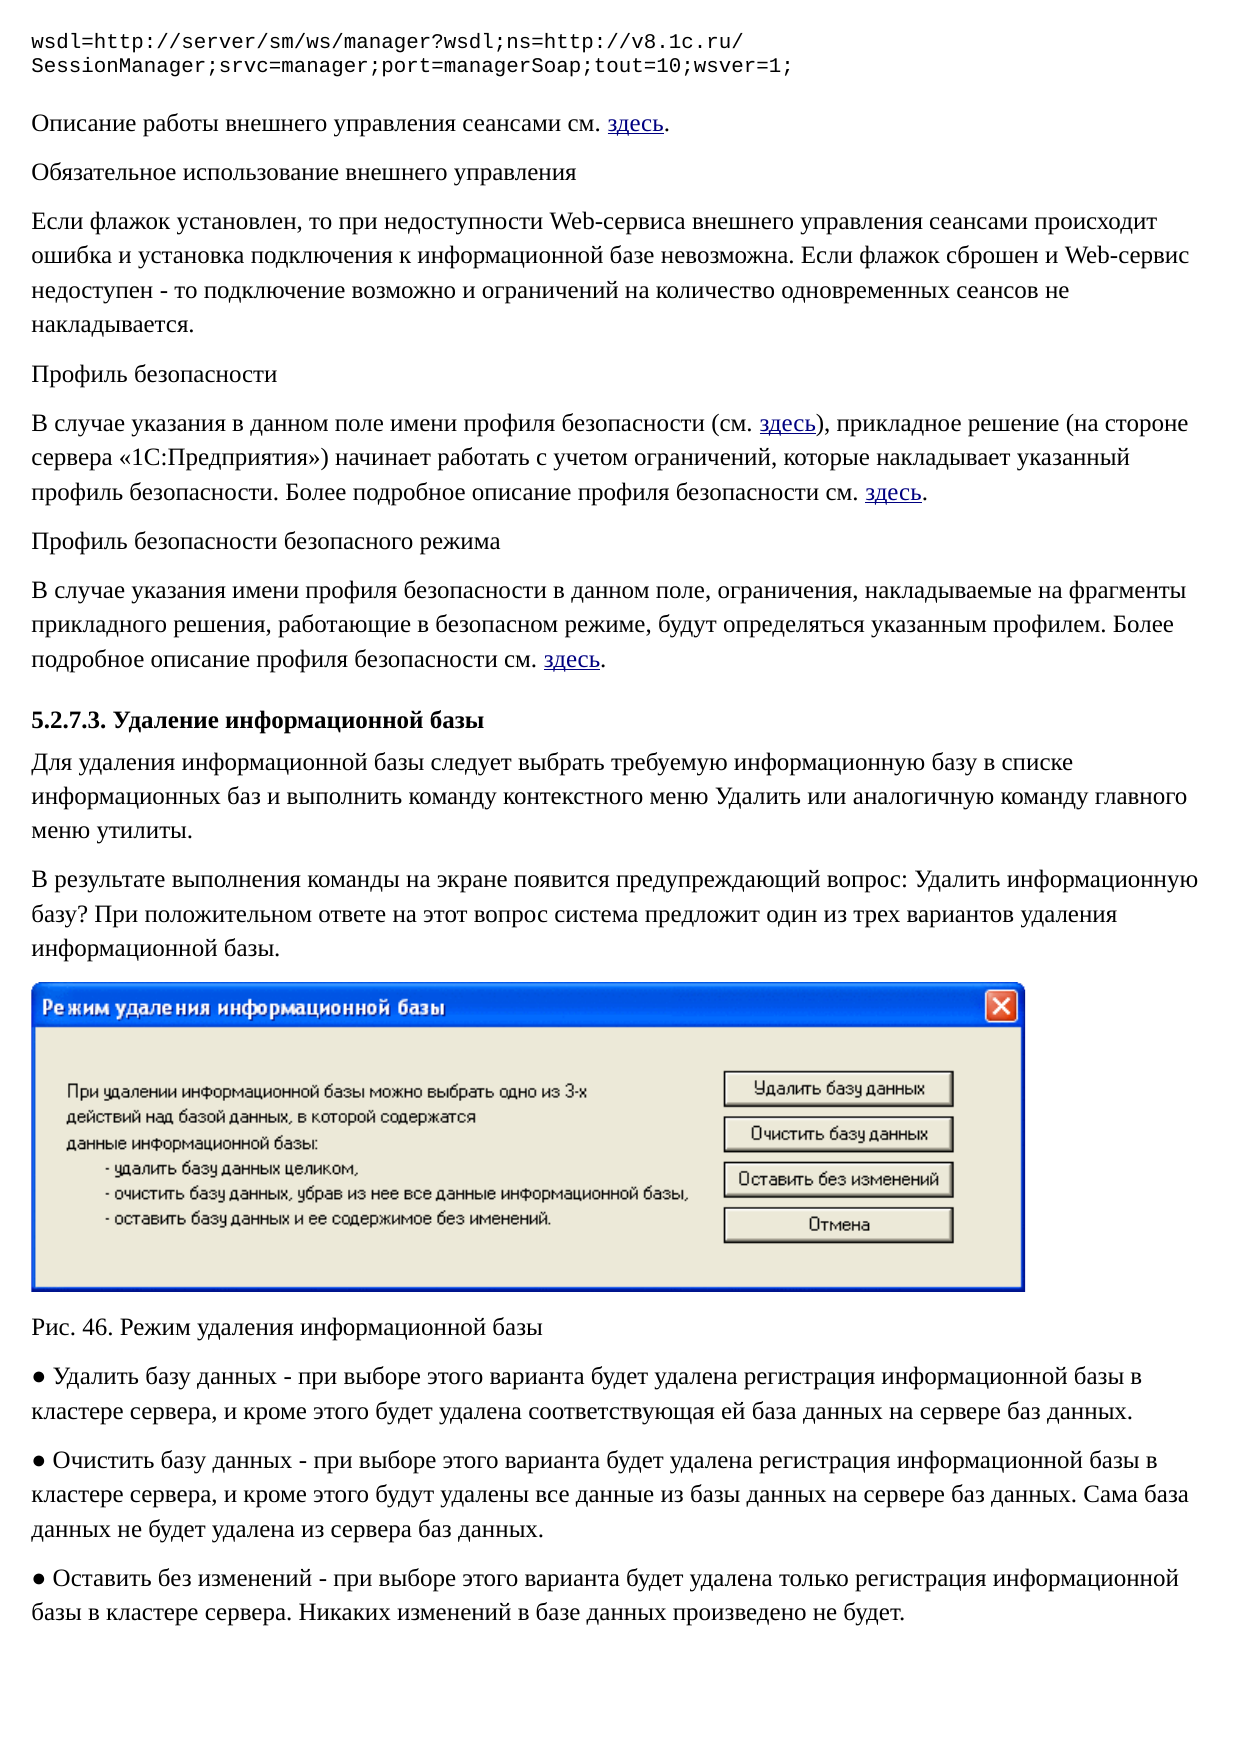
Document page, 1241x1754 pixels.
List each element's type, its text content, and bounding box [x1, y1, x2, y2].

text ● Оставить без изменений ‑ при выборе этого варианта будет удалена только регистрация информационной базы в кластере сервера. Никаких изменений в базе данных произведено не будет. [31, 1563, 1212, 1626]
text Профиль безопасности безопасного режима [31, 526, 1212, 554]
picture [31, 982, 1025, 1292]
text Профиль безопасности [31, 359, 1212, 387]
text wsdl=http://server/sm/ws/manager?wsdl;ns=http://v8.1c.ru/SessionManager;srvc=manager;port=managerSoap;tout=10;wsver=1; [31, 31, 1212, 78]
subtitle 5.2.7.3. Удаление информационной базы [31, 705, 1212, 734]
text Если флажок установлен, то при недоступности Web-сервиса внешнего управления сеансами происходит ошибка и установка подключения к информационной базе невозможна. Если флажок сброшен и Web-сервис недоступен ‑ то подключение возможно и ограничений на количество одновременных сеансов не накладывается. [31, 206, 1212, 338]
text Описание работы внешнего управления сеансами см. здесь. [31, 108, 1212, 137]
text Для удаления информационной базы следует выбрать требуемую информационную базу в списке информационных баз и выполнить команду контекстного меню Удалить или аналогичную команду главного меню утилиты. [31, 747, 1212, 844]
text В случае указания имени профиля безопасности в данном поле, ограничения, накладываемые на фрагменты прикладного решения, работающие в безопасном режиме, будут определяться указанным профилем. Более подробное описание профиля безопасности см. здесь. [31, 575, 1212, 672]
text Обязательное использование внешнего управления [31, 157, 1212, 186]
text Рис. 46. Режим удаления информационной базы [31, 1312, 1212, 1341]
text ● Удалить базу данных ‑ при выборе этого варианта будет удалена регистрация информационной базы в кластере сервера, и кроме этого будет удалена соответствующая ей база данных на сервере баз данных. [31, 1361, 1212, 1424]
text В случае указания в данном поле имени профиля безопасности (см. здесь), прикладное решение (на стороне сервера «1С:Предприятия») начинает работать с учетом ограничений, которые накладывает указанный профиль безопасности. Более подробное описание профиля безопасности см. здесь. [31, 408, 1212, 505]
text ● Очистить базу данных ‑ при выборе этого варианта будет удалена регистрация информационной базы в кластере сервера, и кроме этого будут удалены все данные из базы данных на сервере баз данных. Сама база данных не будет удалена из сервера баз данных. [31, 1445, 1212, 1543]
text В результате выполнения команды на экране появится предупреждающий вопрос: Удалить информационную базу? При положительном ответе на этот вопрос система предложит один из трех вариантов удаления информационной базы. [31, 864, 1212, 962]
